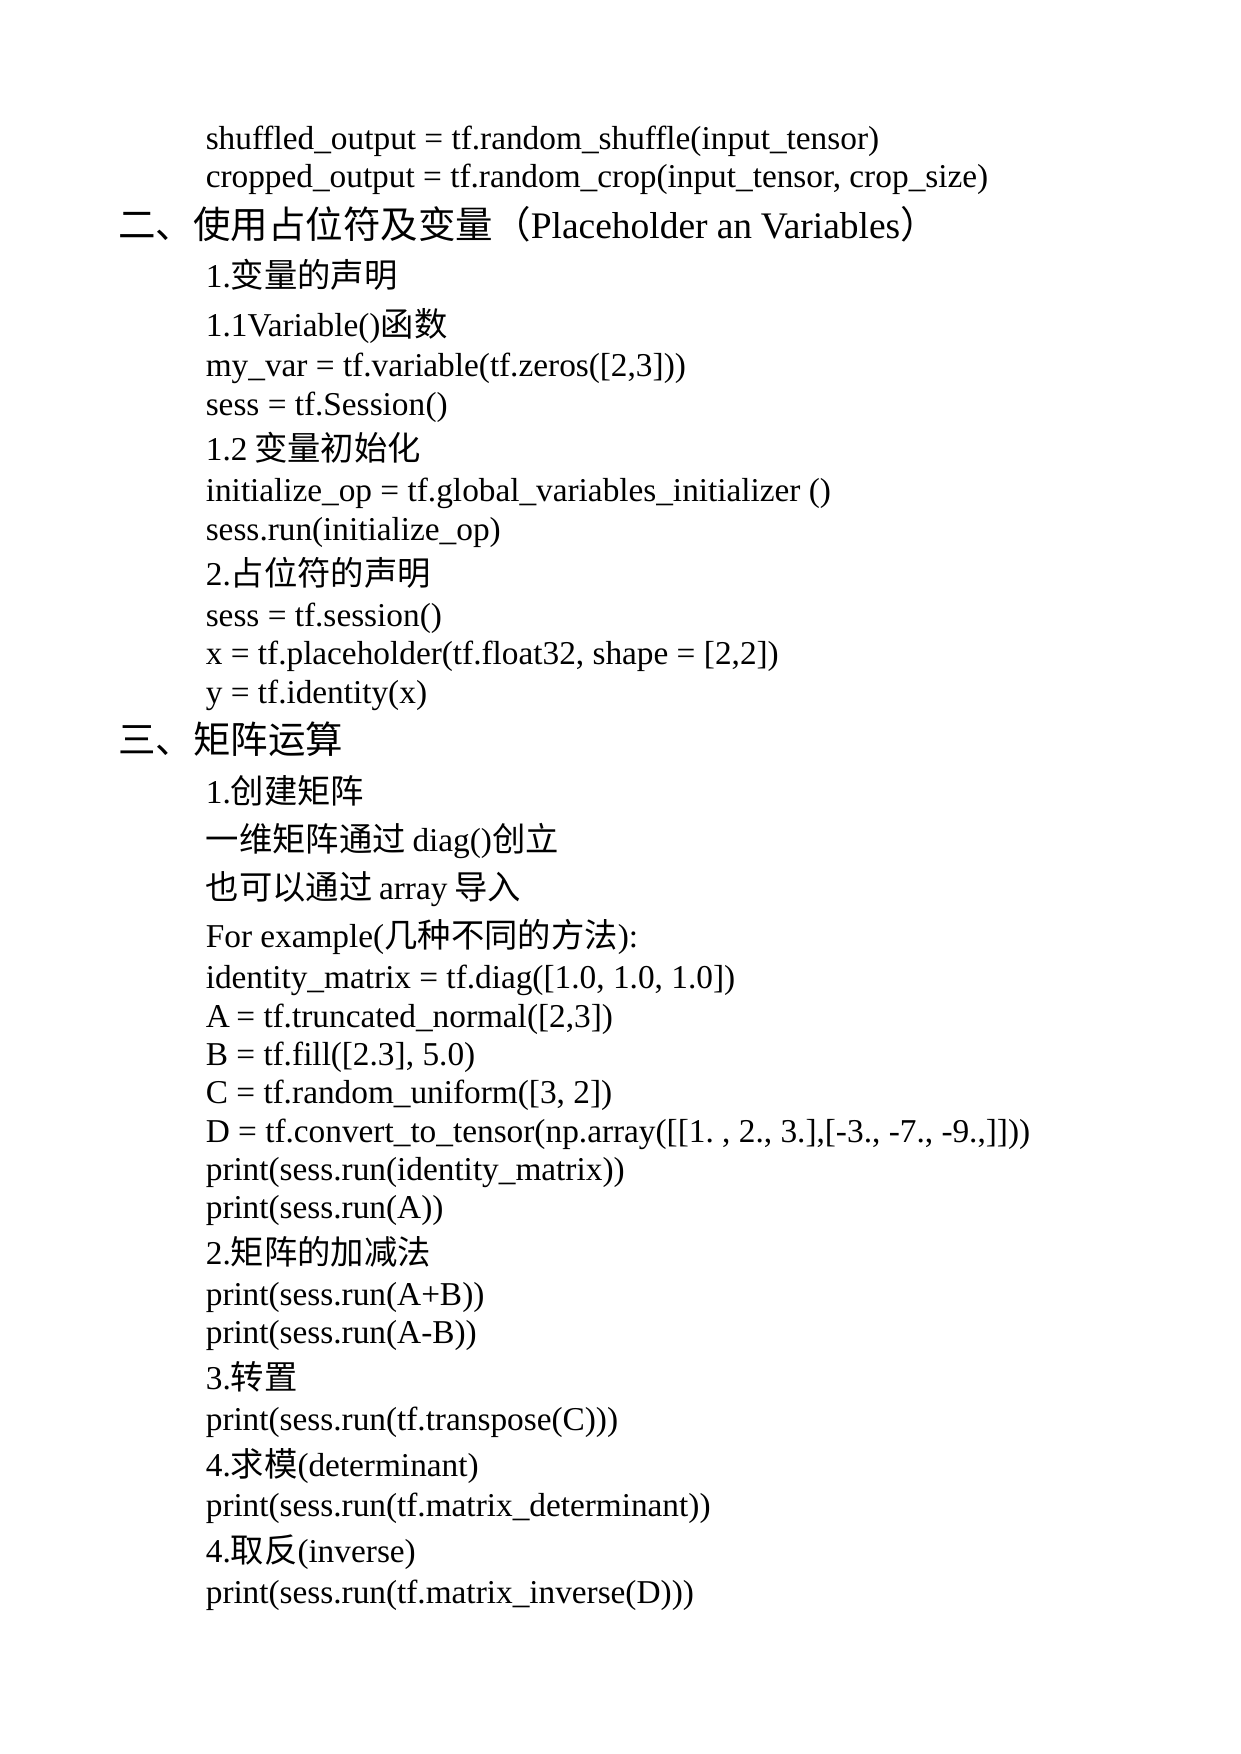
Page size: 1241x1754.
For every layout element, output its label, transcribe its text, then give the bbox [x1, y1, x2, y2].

text print(sess.run(tf.transpose(C))) [118, 1399, 1122, 1437]
text x = tf.placeholder(tf.float32, shape = [2,2]) [118, 634, 1122, 672]
text 2.矩阵的加减法 [118, 1226, 1122, 1274]
text print(sess.run(A)) [118, 1187, 1122, 1226]
text my_var = tf.variable(tf.zeros([2,3])) [118, 346, 1122, 384]
text initialize_op = tf.global_variables_initializer () [118, 470, 1122, 509]
text print(sess.run(tf.matrix_inverse(D))) [118, 1572, 1122, 1610]
text D = tf.convert_to_tensor(np.array([[1. , 2., 3.],[-3., -7., -9.,]])) [118, 1111, 1122, 1149]
text sess.run(initialize_op) [118, 509, 1122, 547]
text 1.2变量初始化 [118, 422, 1122, 470]
text identity_matrix = tf.diag([1.0, 1.0, 1.0]) [118, 957, 1122, 996]
text print(sess.run(A+B)) [118, 1274, 1122, 1312]
text print(sess.run(identity_matrix)) [118, 1149, 1122, 1187]
text 1.创建矩阵 [118, 764, 1122, 813]
text 1.变量的声明 [118, 249, 1122, 297]
text A = tf.truncated_normal([2,3]) [118, 996, 1122, 1034]
text 3.转置 [118, 1351, 1122, 1399]
text shuffled_output = tf.random_shuffle(input_tensor) [118, 118, 1122, 156]
text print(sess.run(tf.matrix_determinant)) [118, 1486, 1122, 1524]
text 4.求模(determinant) [118, 1437, 1122, 1486]
text 2.占位符的声明 [118, 547, 1122, 595]
text 三、矩阵运算 [118, 710, 1122, 764]
text print(sess.run(A-B)) [118, 1312, 1122, 1351]
text 二、使用占位符及变量（Placeholder an Variables） [118, 195, 1122, 249]
text 也可以通过array导入 [118, 861, 1122, 909]
text 4.取反(inverse) [118, 1524, 1122, 1572]
text 1.1Variable()函数 [118, 297, 1122, 346]
text 一维矩阵通过diag()创立 [118, 813, 1122, 861]
text B = tf.fill([2.3], 5.0) [118, 1034, 1122, 1072]
text sess = tf.session() [118, 595, 1122, 634]
text For example(几种不同的方法): [118, 909, 1122, 957]
text sess = tf.Session() [118, 384, 1122, 422]
text C = tf.random_uniform([3, 2]) [118, 1072, 1122, 1111]
text cropped_output = tf.random_crop(input_tensor, crop_size) [118, 156, 1122, 195]
text y = tf.identity(x) [118, 672, 1122, 710]
